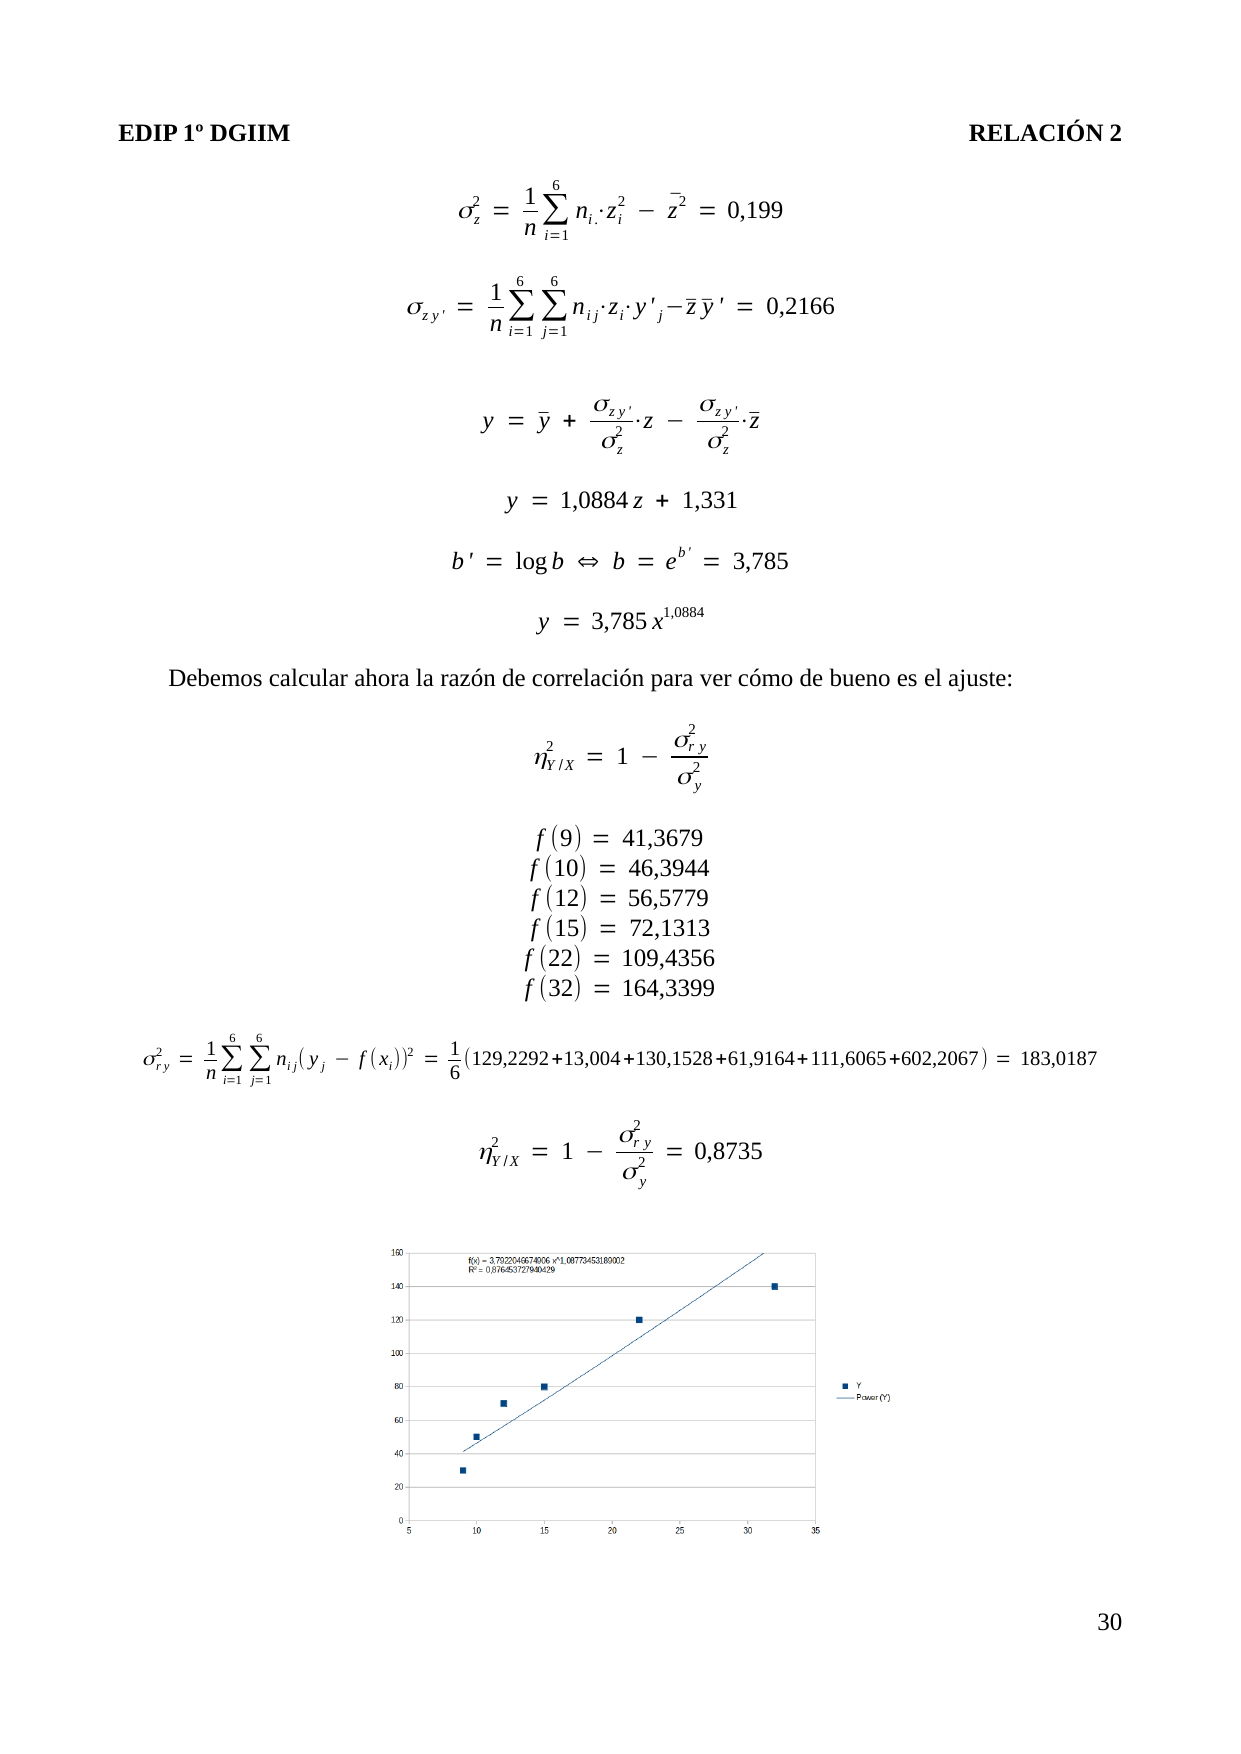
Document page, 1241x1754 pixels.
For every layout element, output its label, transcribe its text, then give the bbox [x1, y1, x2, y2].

text Debemos calcular ahora la razón de correlación para ver cómo de bueno es el ajuste: [118, 663, 1122, 692]
picture [385, 1244, 891, 1538]
